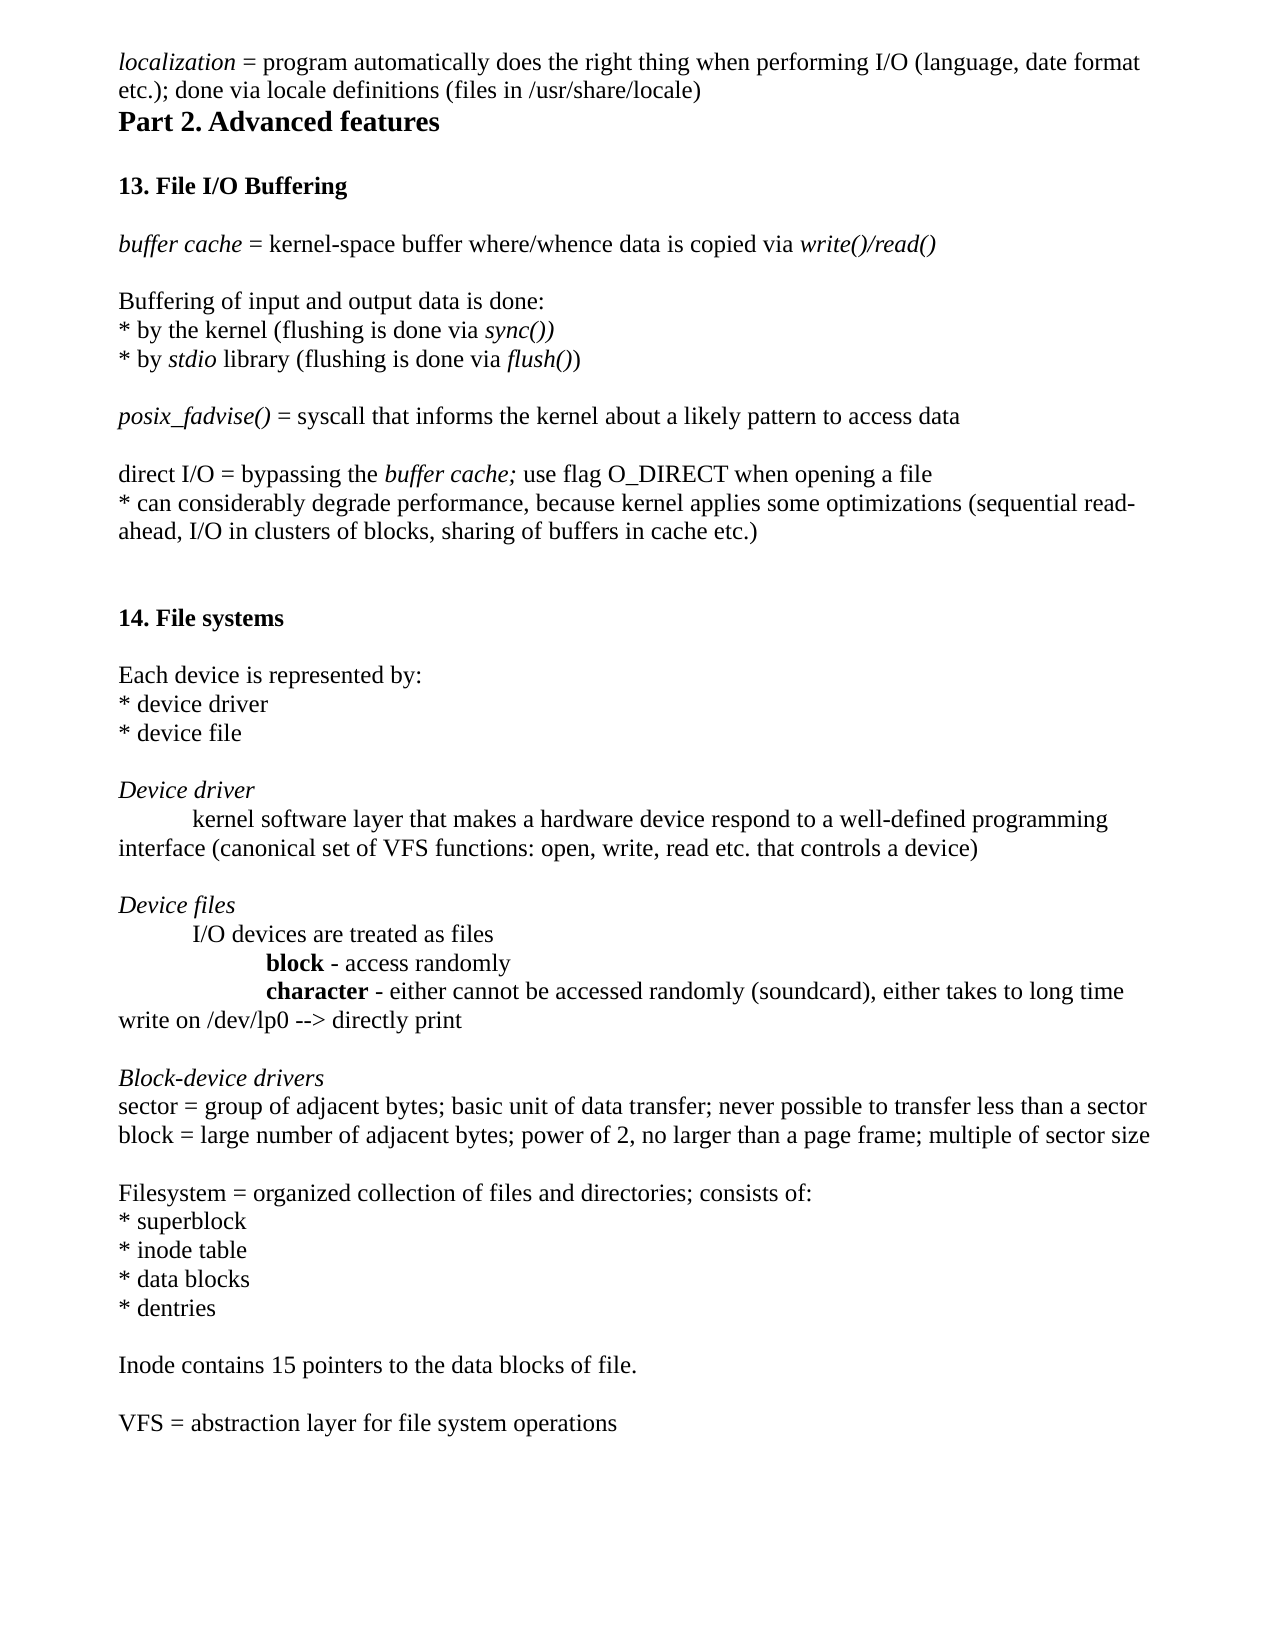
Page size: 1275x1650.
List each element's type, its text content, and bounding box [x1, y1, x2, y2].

text Filesystem = organized collection of files and directories; consists of: [118, 1178, 1157, 1206]
text Buffering of input and output data is done: [118, 286, 1157, 315]
text 13. File I/O Buffering [118, 171, 1157, 200]
text Block-device drivers [118, 1063, 1157, 1091]
text direct I/O = bypassing the buffer cache; use flag O_DIRECT when opening a file [118, 459, 1157, 488]
text block - access randomly [118, 948, 1157, 976]
text Each device is represented by: [118, 660, 1157, 689]
text * dentries [118, 1293, 1157, 1321]
text localization = program automatically does the right thing when performing I/O (language, date format etc.); done via locale definitions (files in /usr/share/locale) [118, 47, 1157, 104]
text buffer cache = kernel-space buffer where/whence data is copied via write()/read() [118, 229, 1157, 258]
text write on /dev/lp0 --> directly print [118, 1005, 1157, 1034]
text Device driver [118, 775, 1157, 804]
text * by the kernel (flushing is done via sync()) [118, 315, 1157, 344]
text 14. File systems [118, 603, 1157, 631]
text * device driver [118, 689, 1157, 718]
text * superblock [118, 1206, 1157, 1235]
text * device file [118, 718, 1157, 746]
text * inode table [118, 1235, 1157, 1264]
text Device files [118, 890, 1157, 919]
text posix_fadvise() = syscall that informs the kernel about a likely pattern to access data [118, 401, 1157, 430]
text VFS = abstraction layer for file system operations [118, 1408, 1157, 1436]
text I/O devices are treated as files [118, 919, 1157, 948]
text Part 2. Advanced features [118, 104, 1157, 138]
text * by stdio library (flushing is done via flush()) [118, 344, 1157, 373]
text sector = group of adjacent bytes; basic unit of data transfer; never possible to transfer less than a sector [118, 1091, 1157, 1120]
text Inode contains 15 pointers to the data blocks of file. [118, 1350, 1157, 1379]
text kernel software layer that makes a hardware device respond to a well-defined programming interface (canonical set of VFS functions: open, write, read etc. that controls a device) [118, 804, 1157, 861]
text * data blocks [118, 1264, 1157, 1293]
text * can considerably degrade performance, because kernel applies some optimizations (sequential read-ahead, I/O in clusters of blocks, sharing of buffers in cache etc.) [118, 488, 1157, 545]
text character - either cannot be accessed randomly (soundcard), either takes to long time [118, 976, 1157, 1005]
text block = large number of adjacent bytes; power of 2, no larger than a page frame; multiple of sector size [118, 1120, 1157, 1149]
